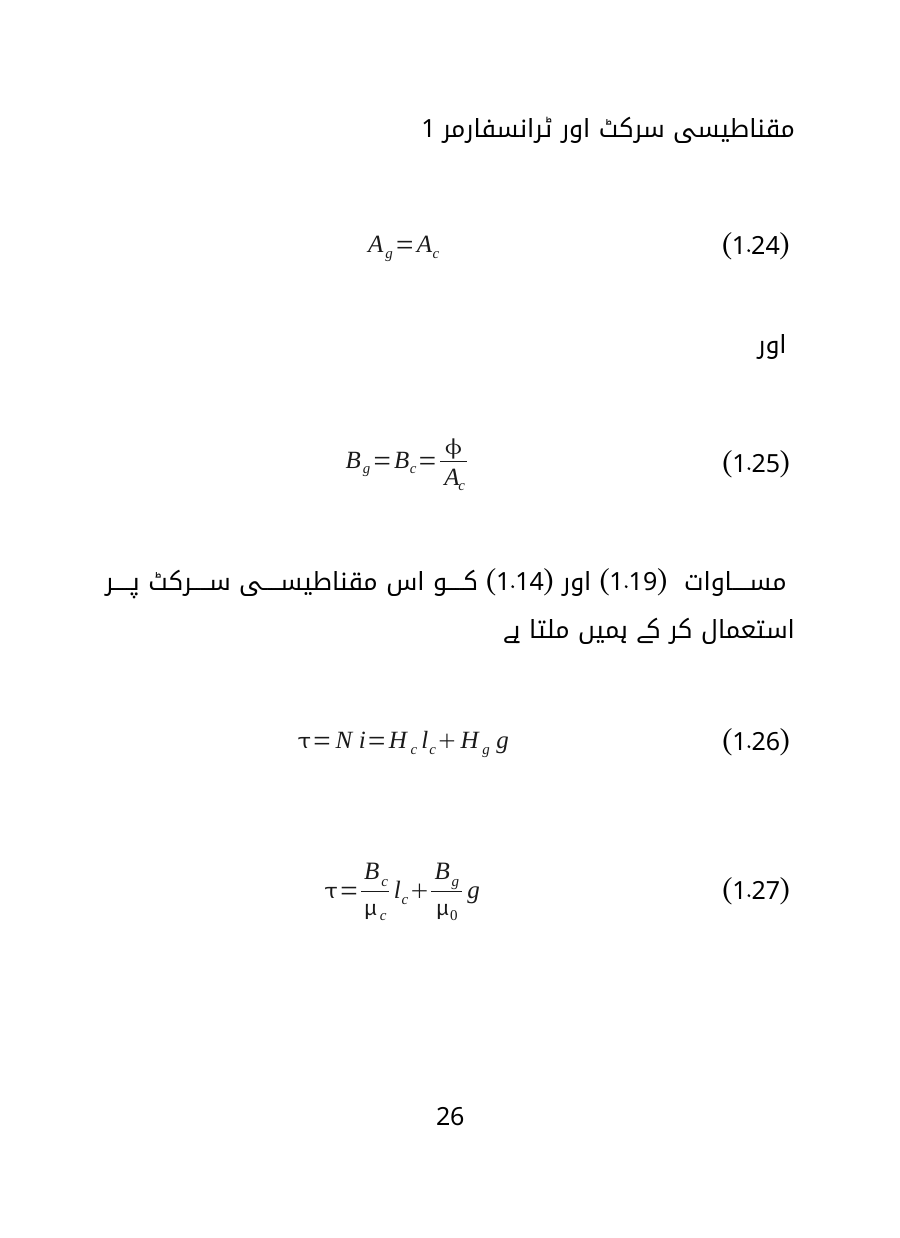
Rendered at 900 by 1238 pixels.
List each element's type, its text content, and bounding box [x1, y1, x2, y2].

table_header [105, 216, 692, 288]
text اور [105, 322, 795, 369]
table_header (1.25) [699, 428, 795, 512]
table_header (1.26) [693, 713, 795, 784]
table_header [105, 713, 692, 784]
table_header (1.27) [691, 852, 795, 942]
text مساوات (1.19) اور (1.14) کو اس مقناطیسی سرکٹ پر استعمال کر کے ہمیں ملتا ہے [105, 559, 795, 653]
table_header [105, 852, 691, 942]
table_header [105, 428, 699, 512]
table_header (1.24) [693, 216, 795, 288]
